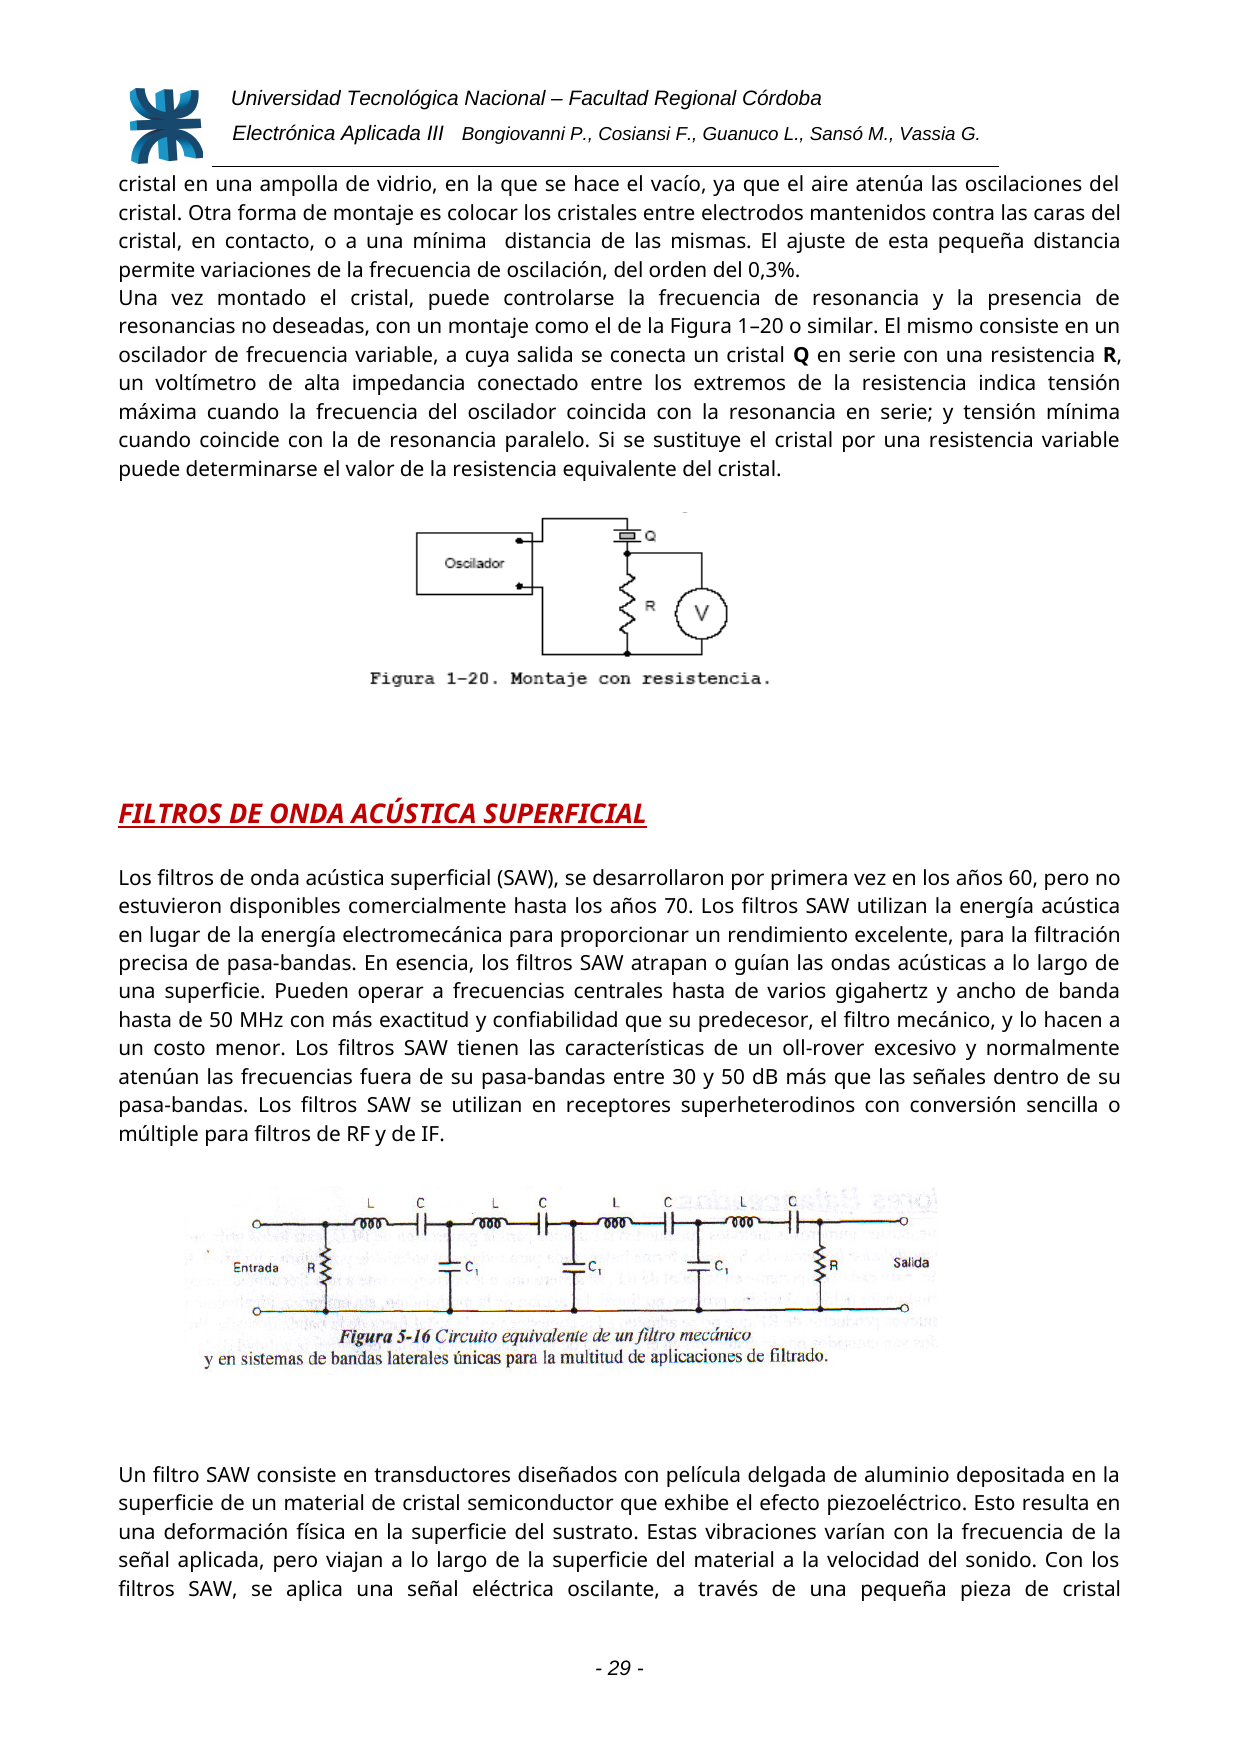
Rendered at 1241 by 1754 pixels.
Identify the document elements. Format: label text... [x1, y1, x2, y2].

text Los filtros de onda acústica superficial (SAW), se desarrollaron por primera vez en los años 60, pero no estuvieron disponibles comercialmente hasta los años 70. Los filtros SAW utilizan la energía acústica en lugar de la energía electromecánica para proporcionar un rendimiento excelente, para la filtración precisa de pasa-bandas. En esencia, los filtros SAW atrapan o guían las ondas acústicas a lo largo de una superficie. Pueden operar a frecuencias centrales hasta de varios gigahertz y ancho de banda hasta de 50 MHz con más exactitud y confiabilidad que su predecesor, el filtro mecánico, y lo hacen a un costo menor. Los filtros SAW tienen las características de un oll-rover excesivo y normalmente atenúan las frecuencias fuera de su pasa-bandas entre 30 y 50 dB más que las señales dentro de su pasa-bandas. Los filtros SAW se utilizan en receptores superheterodinos con conversión sencilla o múltiple para filtros de RF y de IF. [118, 863, 1122, 1147]
text cristal en una ampolla de vidrio, en la que se hace el vacío, ya que el aire atenúa las oscilaciones del cristal. Otra forma de montaje es colocar los cristales entre electrodos mantenidos contra las caras del cristal, en contacto, o a una mínima distancia de las mismas. El ajuste de esta pequeña distancia permite variaciones de la frecuencia de oscilación, del orden del 0,3%. [118, 169, 1122, 283]
picture [129, 88, 203, 164]
picture [333, 512, 789, 697]
text Un filtro SAW consiste en transductores diseñados con película delgada de aluminio depositada en la superficie de un material de cristal semiconductor que exhibe el efecto piezoeléctrico. Esto resulta en una deformación física en la superficie del sustrato. Estas vibraciones varían con la frecuencia de la señal aplicada, pero viajan a lo largo de la superficie del material a la velocidad del sonido. Con los filtros SAW, se aplica una señal eléctrica oscilante, a través de una pequeña pieza de cristal [118, 1460, 1122, 1602]
text FILTROS DE ONDA ACÚSTICA SUPERFICIAL [118, 795, 1122, 832]
picture [184, 1186, 938, 1375]
text Una vez montado el cristal, puede controlarse la frecuencia de resonancia y la presencia de resonancias no deseadas, con un montaje como el de la Figura 1–20 o similar. El mismo consiste en un oscilador de frecuencia variable, a cuya salida se conecta un cristal Q en serie con una resistencia R, un voltímetro de alta impedancia conectado entre los extremos de la resistencia indica tensión máxima cuando la frecuencia del oscilador coincida con la resonancia en serie; y tensión mínima cuando coincide con la de resonancia paralelo. Si se sustituye el cristal por una resistencia variable puede determinarse el valor de la resistencia equivalente del cristal. [118, 283, 1122, 482]
